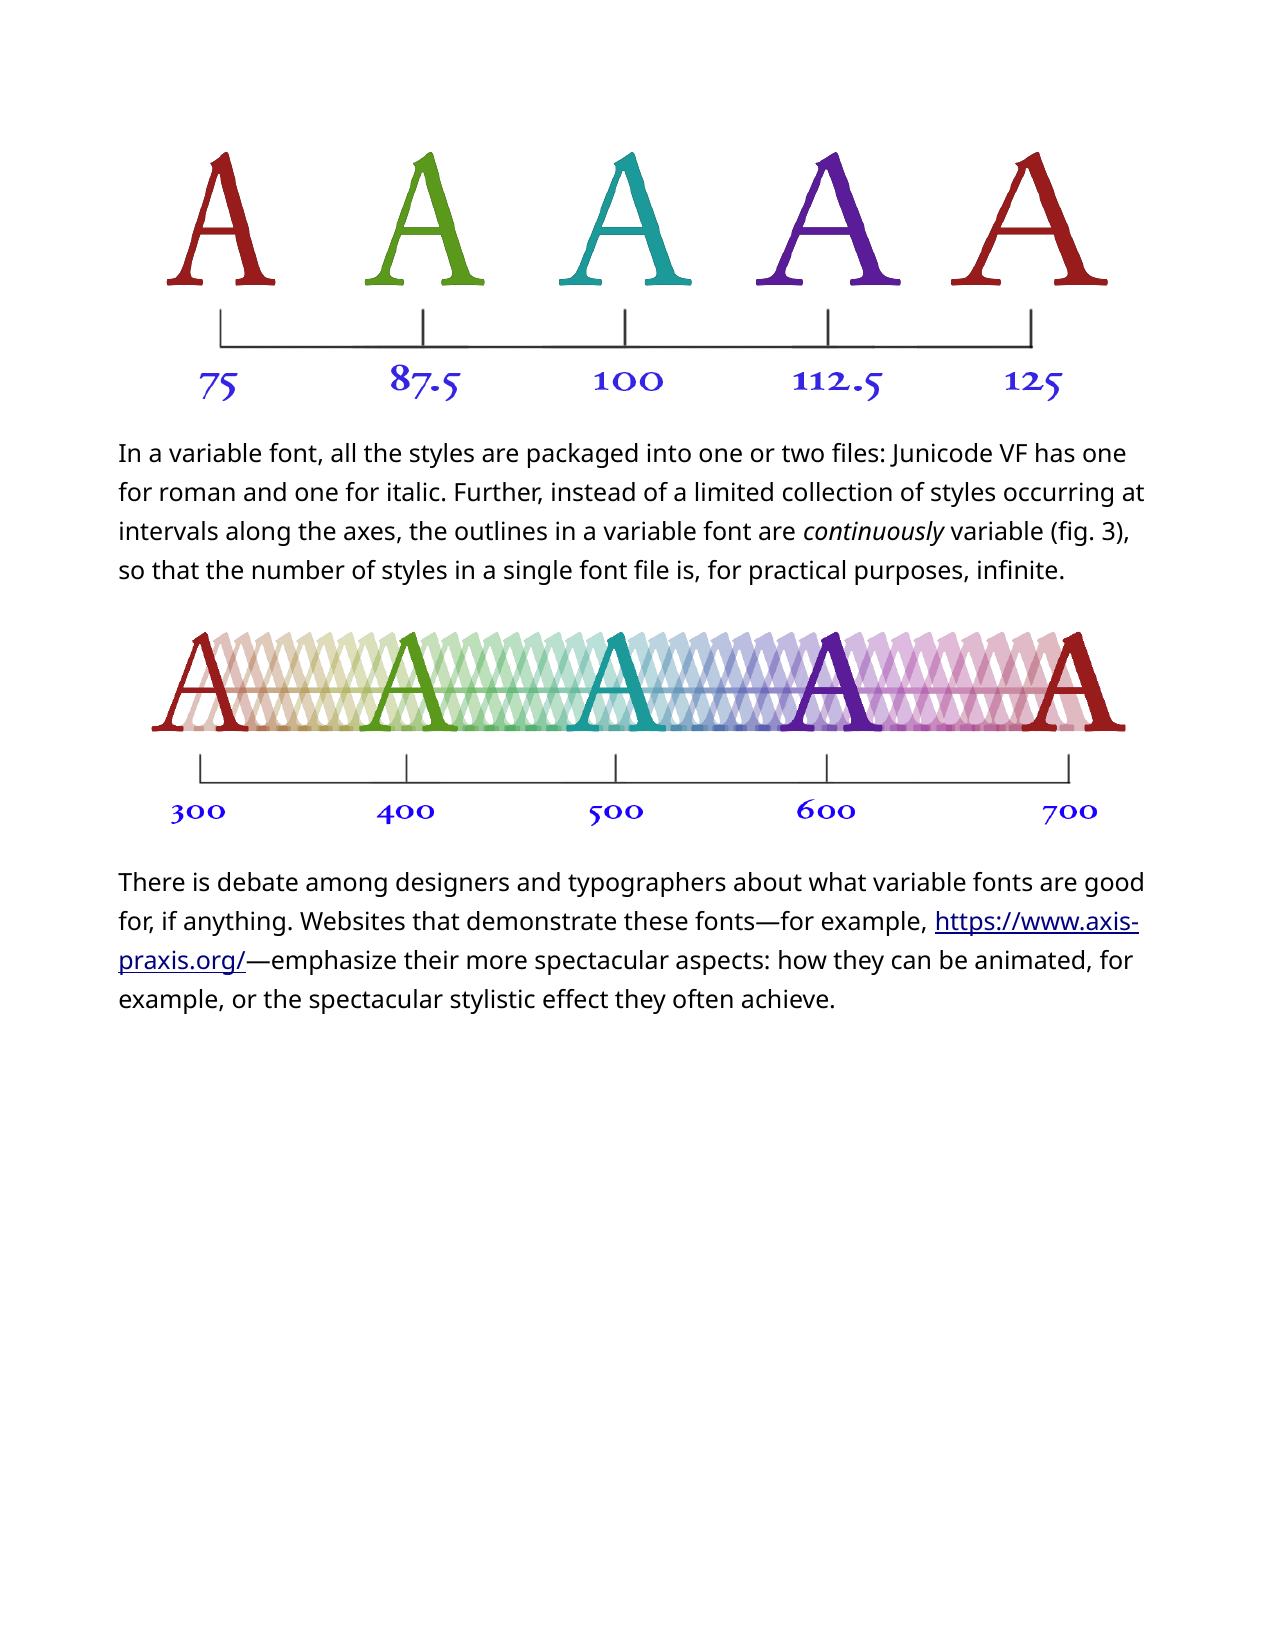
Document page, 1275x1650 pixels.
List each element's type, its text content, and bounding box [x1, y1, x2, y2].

picture [118, 118, 1157, 416]
text There is debate among designers and typographers about what variable fonts are good for, if anything. Websites that demonstrate these fonts—for example, https://www.axis-praxis.org/—emphasize their more spectacular aspects: how they can be animated, for example, or the spectacular stylistic effect they often achieve. [118, 864, 1157, 1016]
text In a variable font, all the styles are packaged into one or two files: Junicode VF has one for roman and one for italic. Further, instead of a limited collection of styles occurring at intervals along the axes, the outlines in a variable font are continuously variable (fig. 3), so that the number of styles in a single font file is, for practical purposes, infinite. [118, 435, 1157, 587]
picture [118, 606, 1157, 845]
